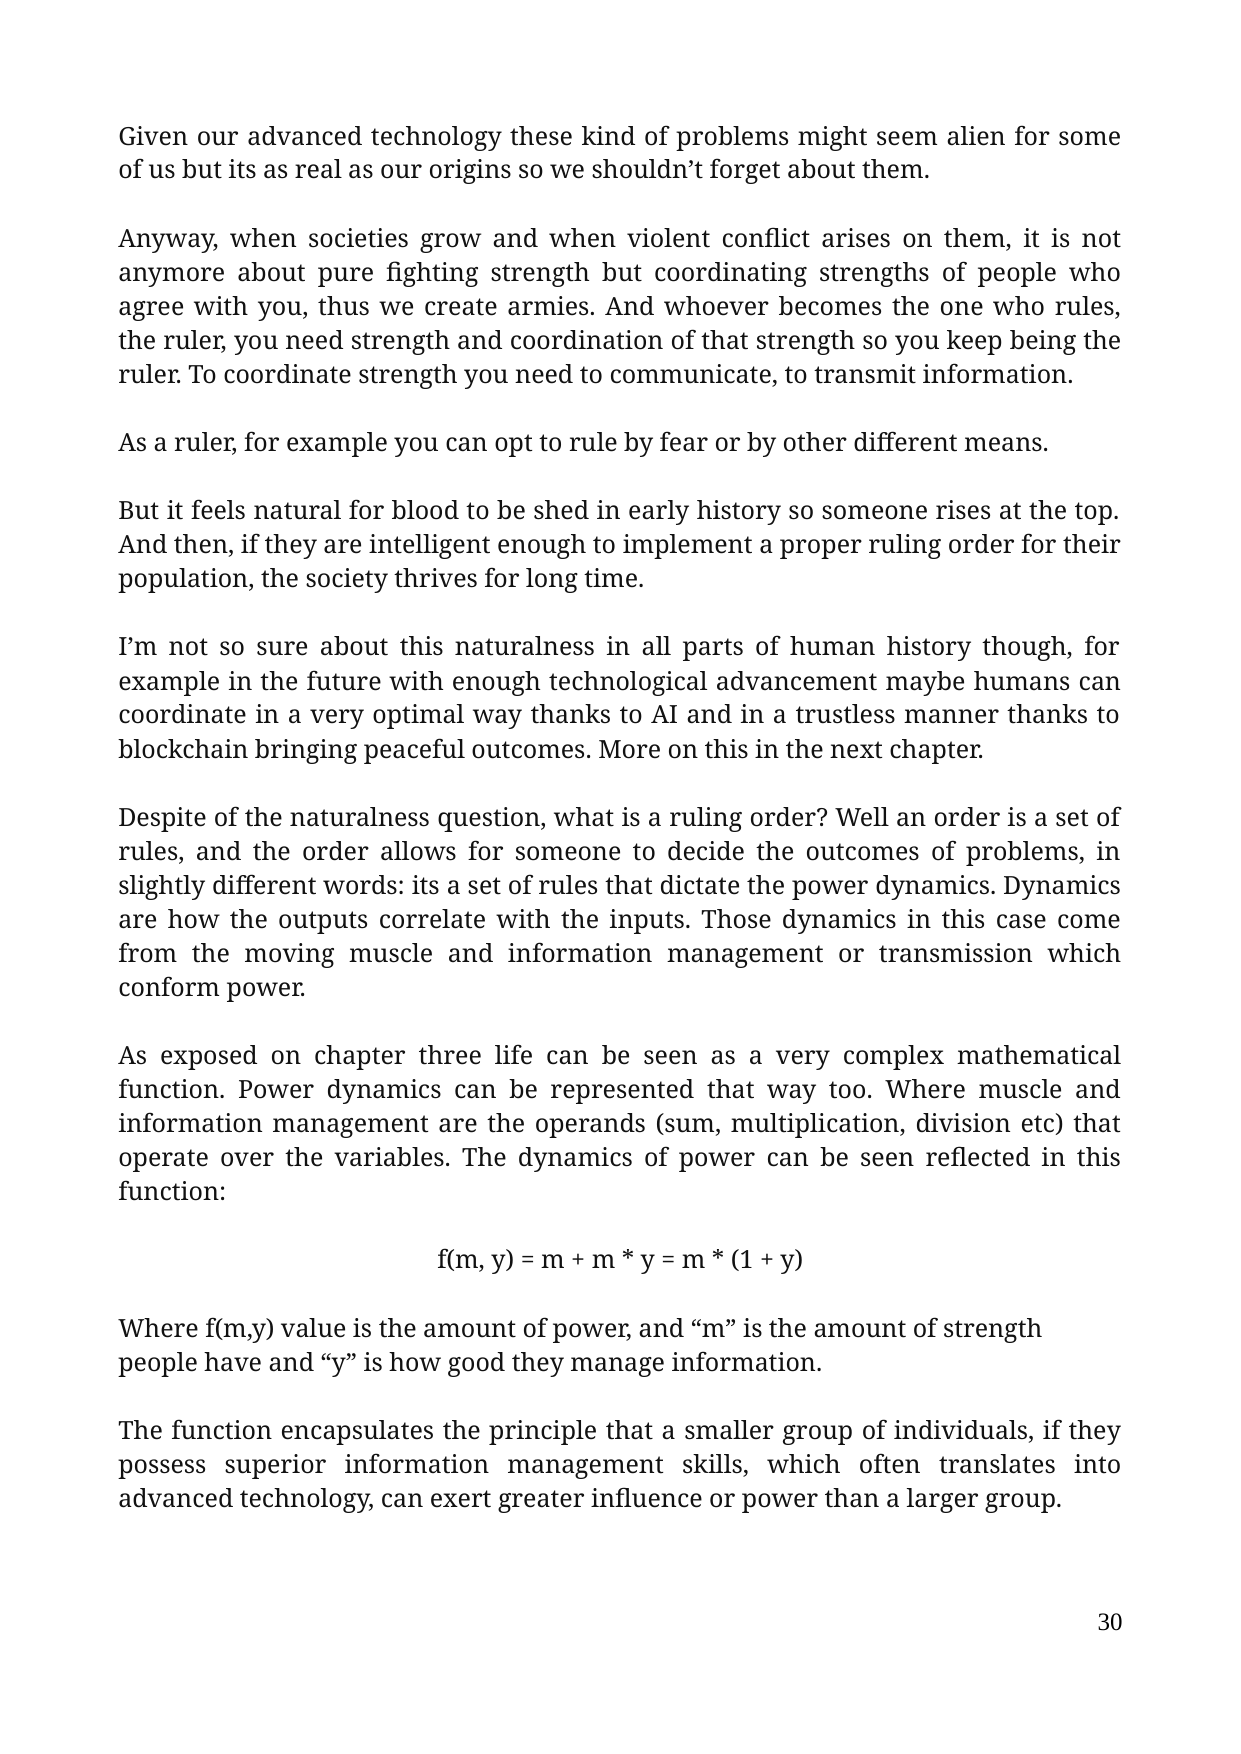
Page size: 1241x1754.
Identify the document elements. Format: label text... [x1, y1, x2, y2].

text The function encapsulates the principle that a smaller group of individuals, if they possess superior information management skills, which often translates into advanced technology, can exert greater influence or power than a larger group. [118, 1412, 1122, 1515]
text Anyway, when societies grow and when violent conflict arises on them, it is not anymore about pure fighting strength but coordinating strengths of people who agree with you, thus we create armies. And whoever becomes the one who rules, the ruler, you need strength and coordination of that strength so you keep being the ruler. To coordinate strength you need to communicate, to transmit information. [118, 220, 1122, 391]
text f(m, y) = m + m * y = m * (1 + y) [118, 1242, 1122, 1276]
text As a ruler, for example you can opt to rule by fear or by other different means. [118, 425, 1122, 459]
text Where f(m,y) value is the amount of power, and “m” is the amount of strength people have and “y” is how good they manage information. [118, 1310, 1122, 1378]
text As exposed on chapter three life can be seen as a very complex mathematical function. Power dynamics can be represented that way too. Where muscle and information management are the operands (sum, multiplication, division etc) that operate over the variables. The dynamics of power can be seen reflected in this function: [118, 1038, 1122, 1208]
text But it feels natural for blood to be shed in early history so someone rises at the top. And then, if they are intelligent enough to implement a proper ruling order for their population, the society thrives for long time. [118, 493, 1122, 595]
text I’m not so sure about this naturalness in all parts of human history though, for example in the future with enough technological advancement maybe humans can coordinate in a very optimal way thanks to AI and in a trustless manner thanks to blockchain bringing peaceful outcomes. More on this in the next chapter. [118, 629, 1122, 765]
text Given our advanced technology these kind of problems might seem alien for some of us but its as real as our origins so we shouldn’t forget about them. [118, 118, 1122, 186]
text Despite of the naturalness question, what is a ruling order? Well an order is a set of rules, and the order allows for someone to decide the outcomes of problems, in slightly different words: its a set of rules that dictate the power dynamics. Dynamics are how the outputs correlate with the inputs. Those dynamics in this case come from the moving muscle and information management or transmission which conform power. [118, 799, 1122, 1004]
